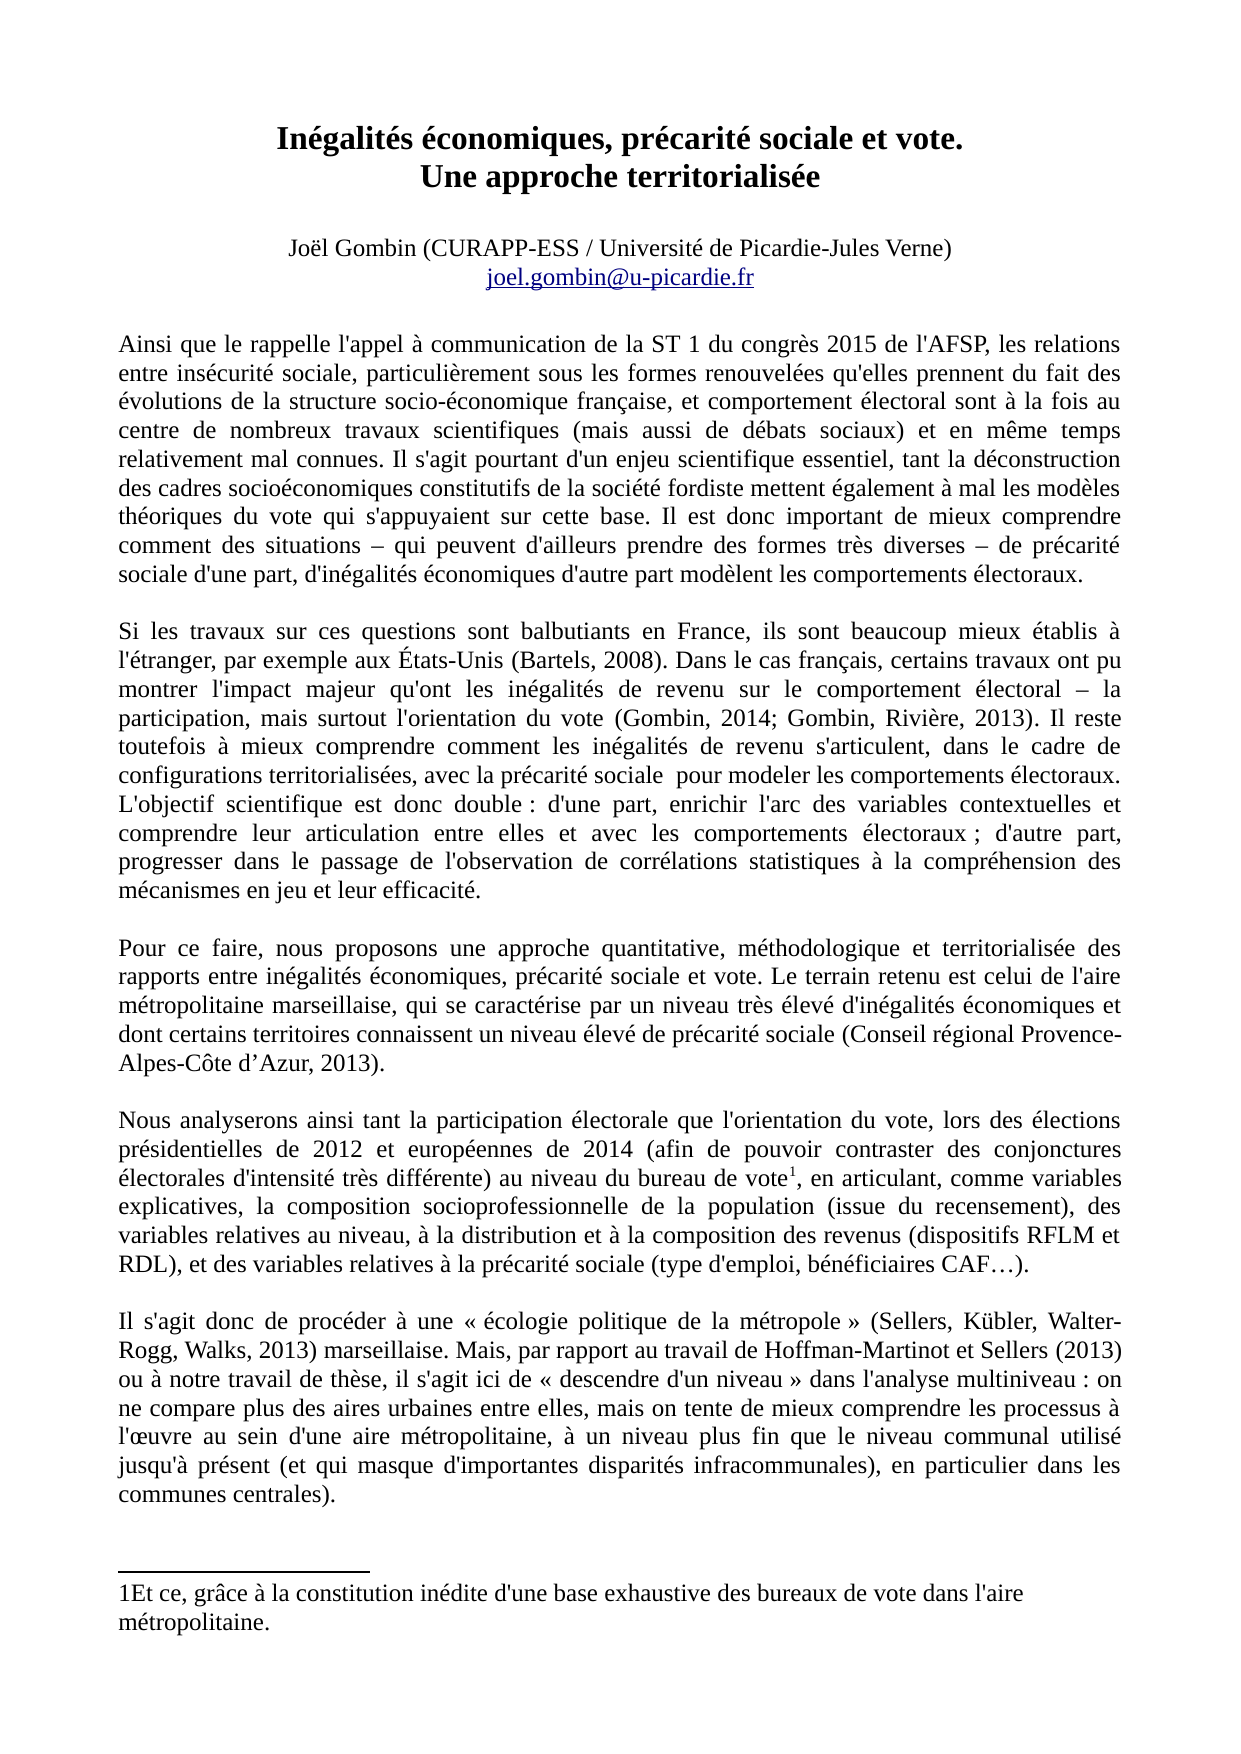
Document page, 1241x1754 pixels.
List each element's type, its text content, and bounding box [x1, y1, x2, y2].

text Joël Gombin (CURAPP-ESS / Université de Picardie-Jules Verne) [118, 233, 1122, 262]
text Nous analyserons ainsi tant la participation électorale que l'orientation du vote, lors des élections présidentielles de 2012 et européennes de 2014 (afin de pouvoir contraster des conjonctures électorales d'intensité très différente) au niveau du bureau de vote, en articulant, comme variables explicatives, la composition socioprofessionnelle de la population (issue du recensement), des variables relatives au niveau, à la distribution et à la composition des revenus (dispositifs RFLM et RDL), et des variables relatives à la précarité sociale (type d'emploi, bénéficiaires CAF…). [118, 1105, 1122, 1278]
text Ainsi que le rappelle l'appel à communication de la ST 1 du congrès 2015 de l'AFSP, les relations entre insécurité sociale, particulièrement sous les formes renouvelées qu'elles prennent du fait des évolutions de la structure socio-économique française, et comportement électoral sont à la fois au centre de nombreux travaux scientifiques (mais aussi de débats sociaux) et en même temps relativement mal connues. Il s'agit pourtant d'un enjeu scientifique essentiel, tant la déconstruction des cadres socioéconomiques constitutifs de la société fordiste mettent également à mal les modèles théoriques du vote qui s'appuyaient sur cette base. Il est donc important de mieux comprendre comment des situations – qui peuvent d'ailleurs prendre des formes très diverses – de précarité sociale d'une part, d'inégalités économiques d'autre part modèlent les comportements électoraux. [118, 329, 1122, 588]
text Si les travaux sur ces questions sont balbutiants en France, ils sont beaucoup mieux établis à l'étranger, par exemple aux États-Unis (Bartels, 2008). Dans le cas français, certains travaux ont pu montrer l'impact majeur qu'ont les inégalités de revenu sur le comportement électoral – la participation, mais surtout l'orientation du vote (Gombin, 2014; Gombin, Rivière, 2013). Il reste toutefois à mieux comprendre comment les inégalités de revenu s'articulent, dans le cadre de configurations territorialisées, avec la précarité sociale pour modeler les comportements électoraux. L'objectif scientifique est donc double : d'une part, enrichir l'arc des variables contextuelles et comprendre leur articulation entre elles et avec les comportements électoraux ; d'autre part, progresser dans le passage de l'observation de corrélations statistiques à la compréhension des mécanismes en jeu et leur efficacité. [118, 616, 1122, 904]
text Et ce, grâce à la constitution inédite d'une base exhaustive des bureaux de vote dans l'aire métropolitaine. [118, 1578, 1122, 1636]
text joel.gombin@u-picardie.fr [118, 262, 1122, 291]
text Une approche territorialisée [118, 156, 1122, 195]
text Il s'agit donc de procéder à une « écologie politique de la métropole » (Sellers, Kübler, Walter-Rogg, Walks, 2013) marseillaise. Mais, par rapport au travail de Hoffman-Martinot et Sellers (2013) ou à notre travail de thèse, il s'agit ici de « descendre d'un niveau » dans l'analyse multiniveau : on ne compare plus des aires urbaines entre elles, mais on tente de mieux comprendre les processus à l'œuvre au sein d'une aire métropolitaine, à un niveau plus fin que le niveau communal utilisé jusqu'à présent (et qui masque d'importantes disparités infracommunales), en particulier dans les communes centrales). [118, 1306, 1122, 1508]
text Pour ce faire, nous proposons une approche quantitative, méthodologique et territorialisée des rapports entre inégalités économiques, précarité sociale et vote. Le terrain retenu est celui de l'aire métropolitaine marseillaise, qui se caractérise par un niveau très élevé d'inégalités économiques et dont certains territoires connaissent un niveau élevé de précarité sociale (Conseil régional Provence-Alpes-Côte d’Azur, 2013). [118, 933, 1122, 1076]
text Inégalités économiques, précarité sociale et vote. [118, 118, 1122, 156]
